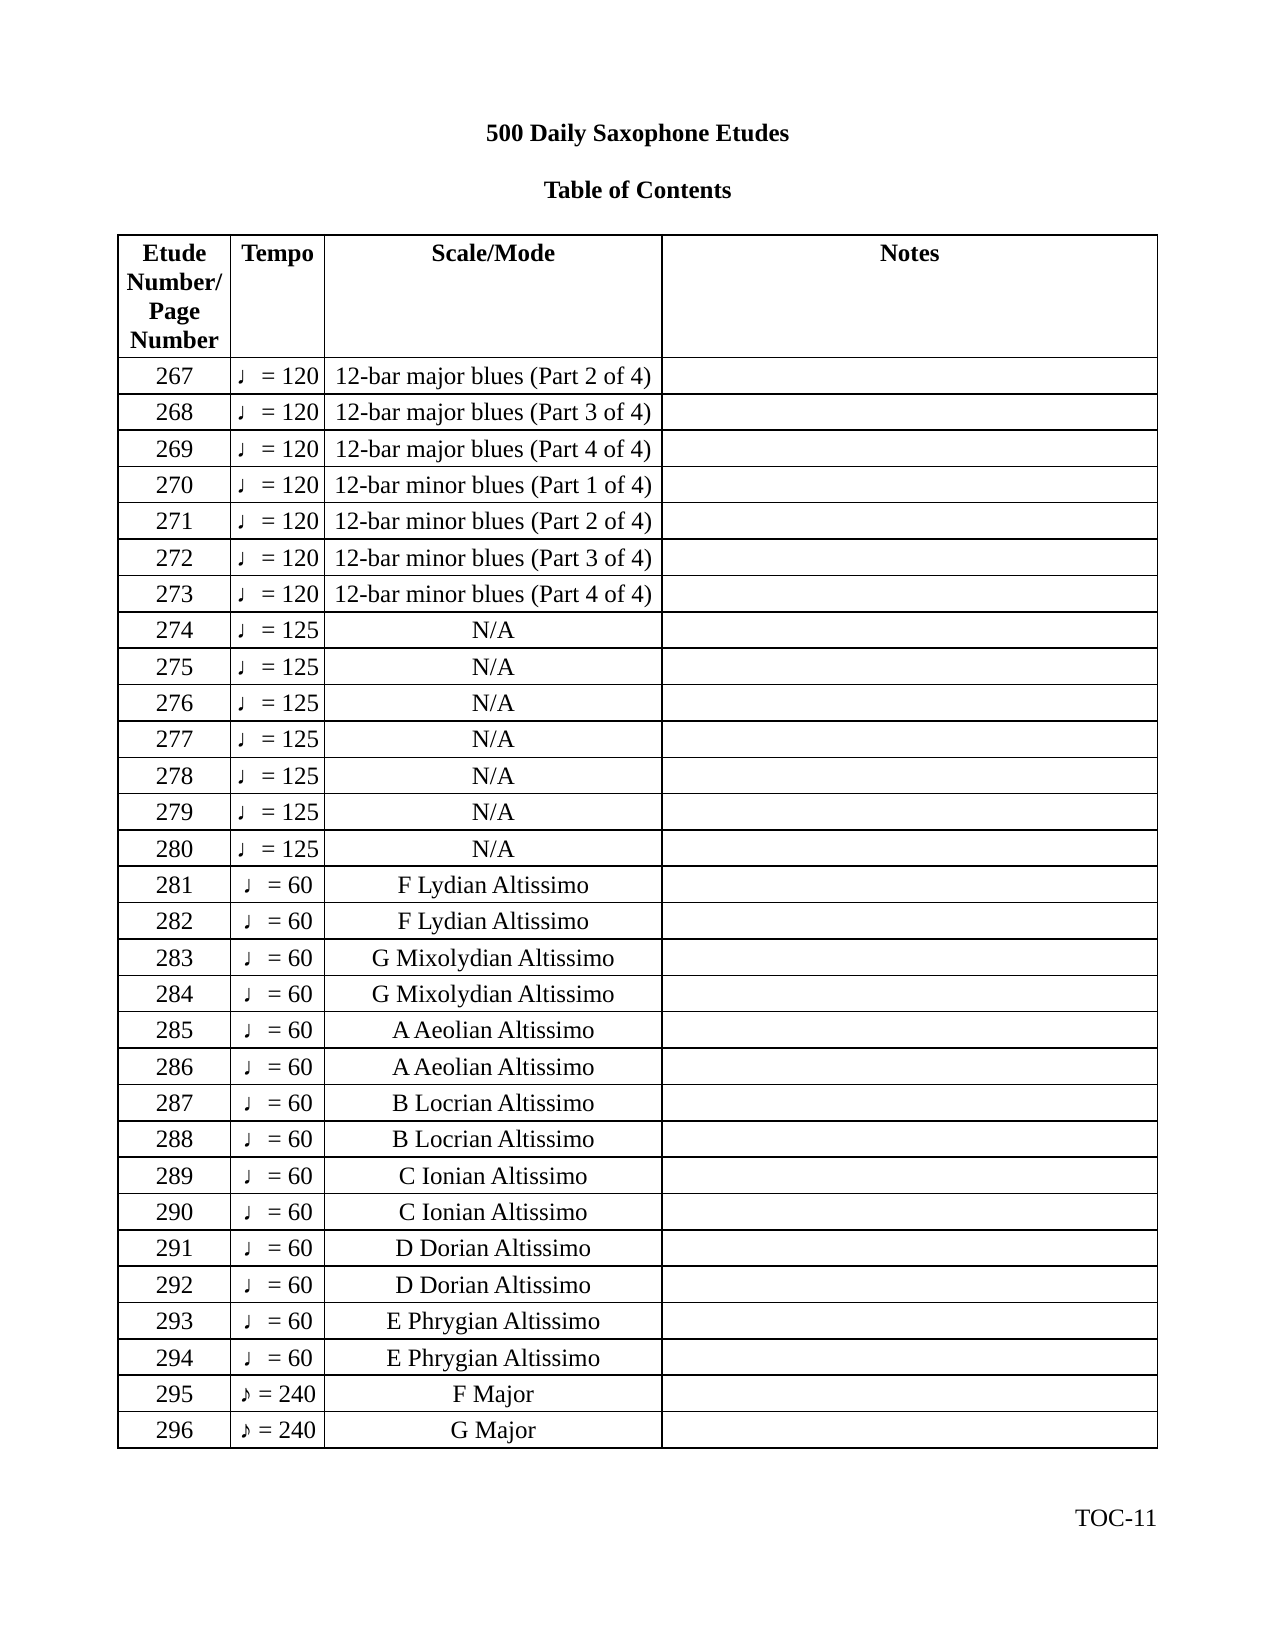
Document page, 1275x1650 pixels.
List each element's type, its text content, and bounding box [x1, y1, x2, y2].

table_cell F Lydian Altissimo [325, 867, 661, 902]
table_cell ♩= 60 [231, 940, 324, 974]
table_cell [663, 831, 1157, 865]
table_cell ♩= 60 [231, 1231, 324, 1265]
table_cell [663, 722, 1157, 756]
table_cell 12-bar major blues (Part 3 of 4) [325, 395, 661, 429]
table_cell 279 [119, 794, 230, 829]
table_cell [663, 1340, 1157, 1374]
table_cell 280 [119, 831, 230, 865]
table_cell 267 [119, 358, 230, 393]
table_cell ♩= 120 [231, 395, 324, 429]
table_cell [663, 613, 1157, 647]
table_cell 12-bar minor blues (Part 1 of 4) [325, 467, 661, 502]
table_cell [663, 903, 1157, 938]
table_cell 271 [119, 503, 230, 538]
table_cell F Major [325, 1376, 661, 1411]
table_cell ♩= 120 [231, 358, 324, 393]
table_header Scale/Mode [325, 236, 661, 356]
table_cell ♩= 125 [231, 758, 324, 793]
table_cell ♩= 120 [231, 503, 324, 538]
table_cell [663, 940, 1157, 974]
table_cell 273 [119, 576, 230, 611]
table_cell 269 [119, 431, 230, 466]
table_cell N/A [325, 613, 661, 647]
table_cell [663, 576, 1157, 611]
table_cell 287 [119, 1085, 230, 1120]
table_cell 277 [119, 722, 230, 756]
table_cell N/A [325, 831, 661, 865]
table_cell C Ionian Altissimo [325, 1194, 661, 1229]
table_cell B Locrian Altissimo [325, 1085, 661, 1120]
table_cell [663, 1412, 1157, 1447]
table_cell ♩= 125 [231, 794, 324, 829]
table_cell ♩= 125 [231, 685, 324, 720]
table_cell G Mixolydian Altissimo [325, 976, 661, 1011]
table_cell 293 [119, 1303, 230, 1338]
table_cell G Major [325, 1412, 661, 1447]
table_cell [663, 1012, 1157, 1047]
table_cell 278 [119, 758, 230, 793]
table_cell ♩= 120 [231, 540, 324, 574]
table_cell ♪ = 240 [231, 1376, 324, 1411]
table_cell [663, 1303, 1157, 1338]
table_cell 12-bar major blues (Part 4 of 4) [325, 431, 661, 466]
table_cell N/A [325, 685, 661, 720]
table_cell ♩= 60 [231, 1194, 324, 1229]
table_cell N/A [325, 758, 661, 793]
table_cell 12-bar major blues (Part 2 of 4) [325, 358, 661, 393]
table_cell ♩= 60 [231, 1049, 324, 1083]
table_cell ♪ = 240 [231, 1412, 324, 1447]
table_cell ♩= 60 [231, 1085, 324, 1120]
table_cell ♩= 125 [231, 831, 324, 865]
table_header Notes [663, 236, 1157, 356]
table_cell ♩= 120 [231, 467, 324, 502]
table_cell ♩= 125 [231, 613, 324, 647]
table_cell [663, 395, 1157, 429]
table_cell ♩= 60 [231, 976, 324, 1011]
table_cell ♩= 120 [231, 431, 324, 466]
table_cell 275 [119, 649, 230, 684]
table_cell 270 [119, 467, 230, 502]
table_cell E Phrygian Altissimo [325, 1340, 661, 1374]
table_cell [663, 431, 1157, 466]
table_cell [663, 1122, 1157, 1156]
table_cell ♩= 60 [231, 1340, 324, 1374]
table_cell 274 [119, 613, 230, 647]
table_cell [663, 1049, 1157, 1083]
table_cell [663, 685, 1157, 720]
table_cell 285 [119, 1012, 230, 1047]
table_cell D Dorian Altissimo [325, 1231, 661, 1265]
table_cell 281 [119, 867, 230, 902]
table_cell G Mixolydian Altissimo [325, 940, 661, 974]
table_cell ♩= 60 [231, 1303, 324, 1338]
table_header Tempo [231, 236, 324, 356]
table_cell ♩= 60 [231, 1158, 324, 1193]
table_cell 288 [119, 1122, 230, 1156]
table_cell 12-bar minor blues (Part 2 of 4) [325, 503, 661, 538]
table_cell 294 [119, 1340, 230, 1374]
table_cell 292 [119, 1267, 230, 1302]
table_cell N/A [325, 649, 661, 684]
table_cell [663, 1158, 1157, 1193]
table_header Etude Number/ Page Number [119, 236, 230, 356]
table_cell F Lydian Altissimo [325, 903, 661, 938]
table_cell [663, 758, 1157, 793]
table_cell ♩= 125 [231, 722, 324, 756]
table_cell D Dorian Altissimo [325, 1267, 661, 1302]
table_cell [663, 1231, 1157, 1265]
table_cell N/A [325, 794, 661, 829]
table_cell ♩= 120 [231, 576, 324, 611]
table_cell 296 [119, 1412, 230, 1447]
table_cell [663, 540, 1157, 574]
table_cell [663, 467, 1157, 502]
table_cell E Phrygian Altissimo [325, 1303, 661, 1338]
table_cell [663, 1194, 1157, 1229]
table_cell [663, 1085, 1157, 1120]
table_cell [663, 1376, 1157, 1411]
table_cell [663, 649, 1157, 684]
table_cell A Aeolian Altissimo [325, 1049, 661, 1083]
table_cell ♩= 60 [231, 903, 324, 938]
table_cell [663, 794, 1157, 829]
table_cell 284 [119, 976, 230, 1011]
table_cell A Aeolian Altissimo [325, 1012, 661, 1047]
table_cell ♩= 125 [231, 649, 324, 684]
table_cell C Ionian Altissimo [325, 1158, 661, 1193]
table_cell [663, 503, 1157, 538]
table_cell ♩= 60 [231, 1267, 324, 1302]
table_cell 12-bar minor blues (Part 3 of 4) [325, 540, 661, 574]
table_cell [663, 976, 1157, 1011]
table_cell 268 [119, 395, 230, 429]
table_cell ♩= 60 [231, 1122, 324, 1156]
table_cell N/A [325, 722, 661, 756]
table_cell 282 [119, 903, 230, 938]
table_cell 286 [119, 1049, 230, 1083]
table_cell 283 [119, 940, 230, 974]
table_cell [663, 1267, 1157, 1302]
table_cell 291 [119, 1231, 230, 1265]
table_cell B Locrian Altissimo [325, 1122, 661, 1156]
table_cell ♩= 60 [231, 1012, 324, 1047]
table_cell 295 [119, 1376, 230, 1411]
table_cell 12-bar minor blues (Part 4 of 4) [325, 576, 661, 611]
table_cell 276 [119, 685, 230, 720]
table_cell ♩= 60 [231, 867, 324, 902]
table_cell 289 [119, 1158, 230, 1193]
table_cell [663, 358, 1157, 393]
table_cell [663, 867, 1157, 902]
table_cell 290 [119, 1194, 230, 1229]
table_cell 272 [119, 540, 230, 574]
